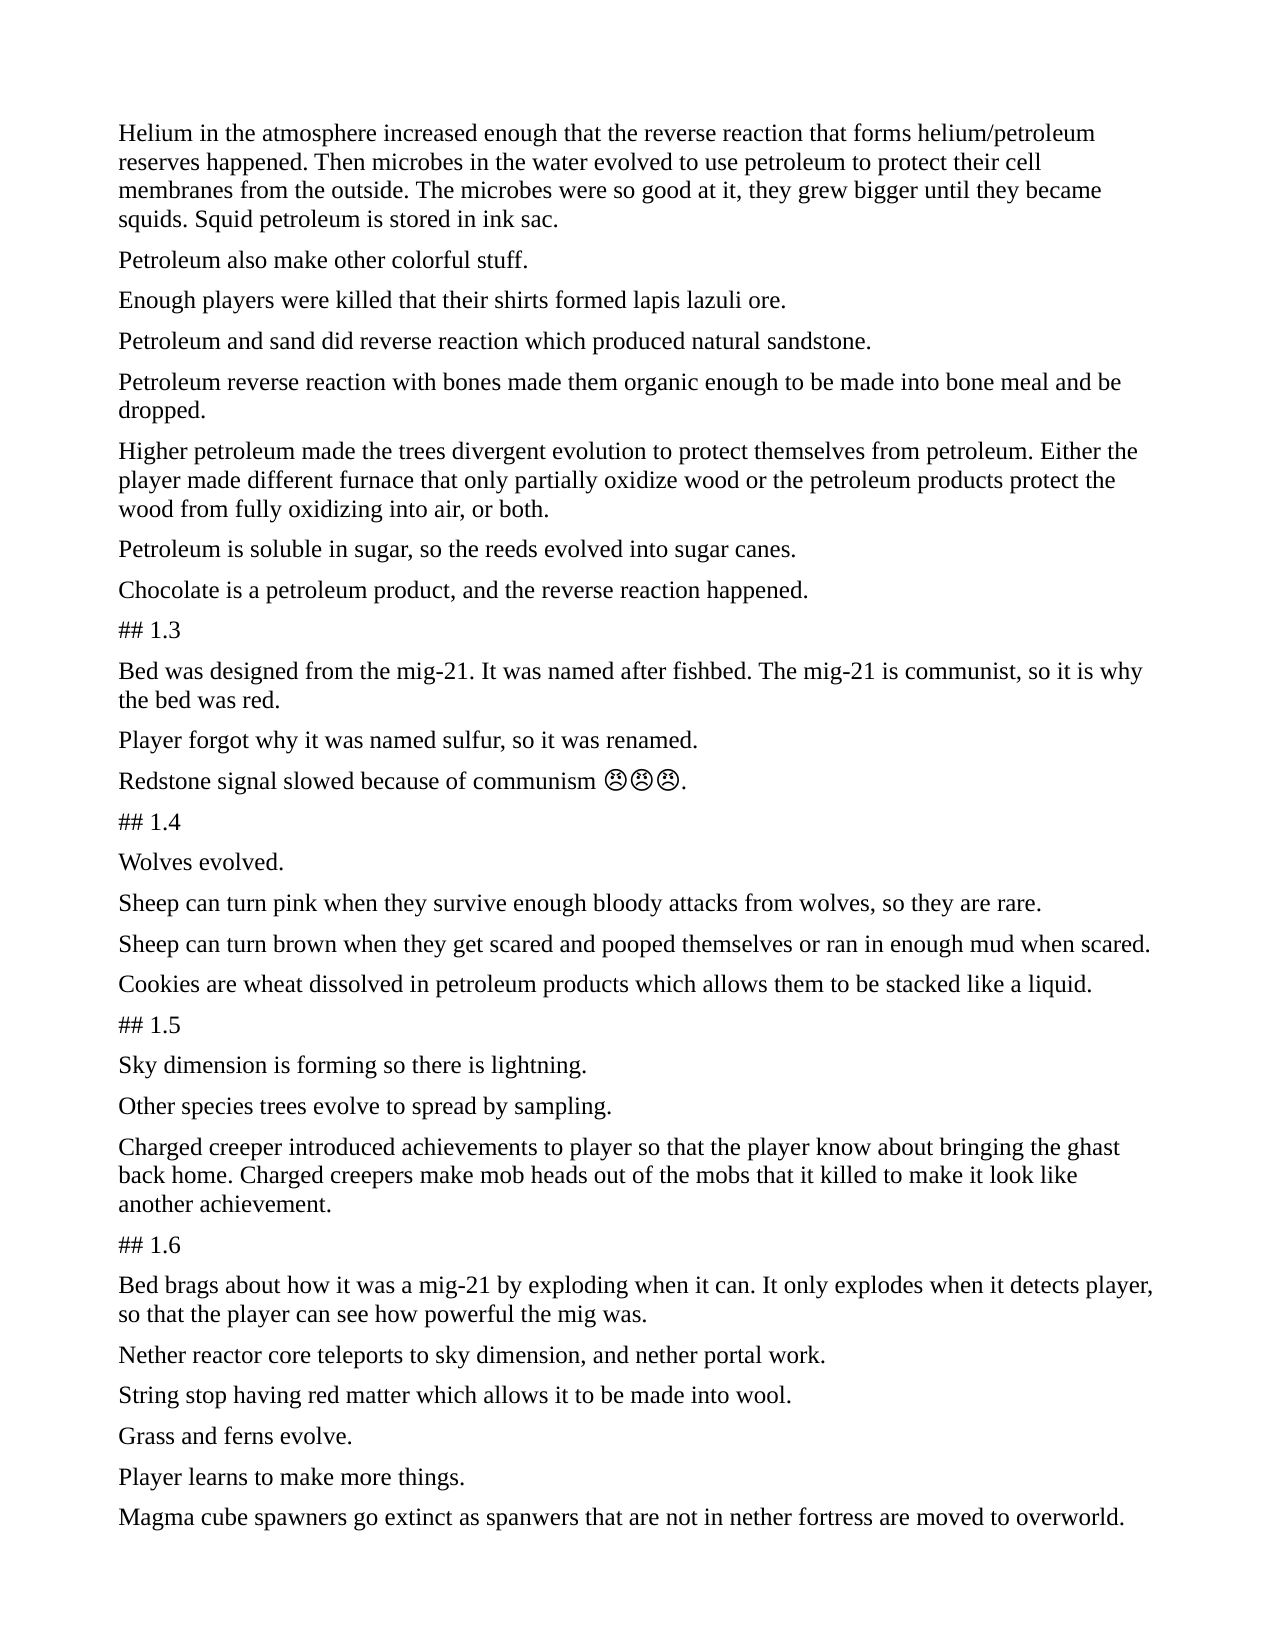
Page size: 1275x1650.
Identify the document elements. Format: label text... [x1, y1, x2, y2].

text Chocolate is a petroleum product, and the reverse reaction happened. [118, 575, 1157, 604]
text Petroleum reverse reaction with bones made them organic enough to be made into bone meal and be dropped. [118, 367, 1157, 424]
text ## 1.6 [118, 1230, 1157, 1259]
text Other species trees evolve to spread by sampling. [118, 1091, 1157, 1120]
text ## 1.3 [118, 616, 1157, 644]
text Wolves evolved. [118, 847, 1157, 876]
text Nether reactor core teleports to sky dimension, and nether portal work. [118, 1340, 1157, 1369]
text Petroleum is soluble in sugar, so the reeds evolved into sugar canes. [118, 534, 1157, 563]
text Player learns to make more things. [118, 1462, 1157, 1491]
text Bed brags about how it was a mig-21 by exploding when it can. It only explodes when it detects player, so that the player can see how powerful the mig was. [118, 1271, 1157, 1328]
text Sheep can turn pink when they survive enough bloody attacks from wolves, so they are rare. [118, 888, 1157, 917]
text String stop having red matter which allows it to be made into wool. [118, 1381, 1157, 1409]
text Petroleum and sand did reverse reaction which produced natural sandstone. [118, 326, 1157, 355]
text Higher petroleum made the trees divergent evolution to protect themselves from petroleum. Either the player made different furnace that only partially oxidize wood or the petroleum products protect the wood from fully oxidizing into air, or both. [118, 436, 1157, 522]
text Redstone signal slowed because of communism 💢💢😠😠💢😠💢. [118, 766, 1157, 795]
text ## 1.5 [118, 1010, 1157, 1039]
text Magma cube spawners go extinct as spanwers that are not in nether fortress are moved to overworld. [118, 1502, 1157, 1531]
text Petroleum also make other colorful stuff. [118, 245, 1157, 274]
text Bed was designed from the mig-21. It was named after fishbed. The mig-21 is communist, so it is why the bed was red. [118, 656, 1157, 714]
text Sky dimension is forming so there is lightning. [118, 1051, 1157, 1079]
text Helium in the atmosphere increased enough that the reverse reaction that forms helium/petroleum reserves happened. Then microbes in the water evolved to use petroleum to protect their cell membranes from the outside. The microbes were so good at it, they grew bigger until they became squids. Squid petroleum is stored in ink sac. [118, 118, 1157, 233]
text Sheep can turn brown when they get scared and pooped themselves or ran in enough mud when scared. [118, 929, 1157, 957]
text Player forgot why it was named sulfur, so it was renamed. [118, 726, 1157, 754]
text Enough players were killed that their shirts formed lapis lazuli ore. [118, 286, 1157, 314]
text Grass and ferns evolve. [118, 1421, 1157, 1450]
text Cookies are wheat dissolved in petroleum products which allows them to be stacked like a liquid. [118, 969, 1157, 998]
text ## 1.4 [118, 807, 1157, 836]
text Charged creeper introduced achievements to player so that the player know about bringing the ghast back home. Charged creepers make mob heads out of the mobs that it killed to make it look like another achievement. [118, 1132, 1157, 1218]
